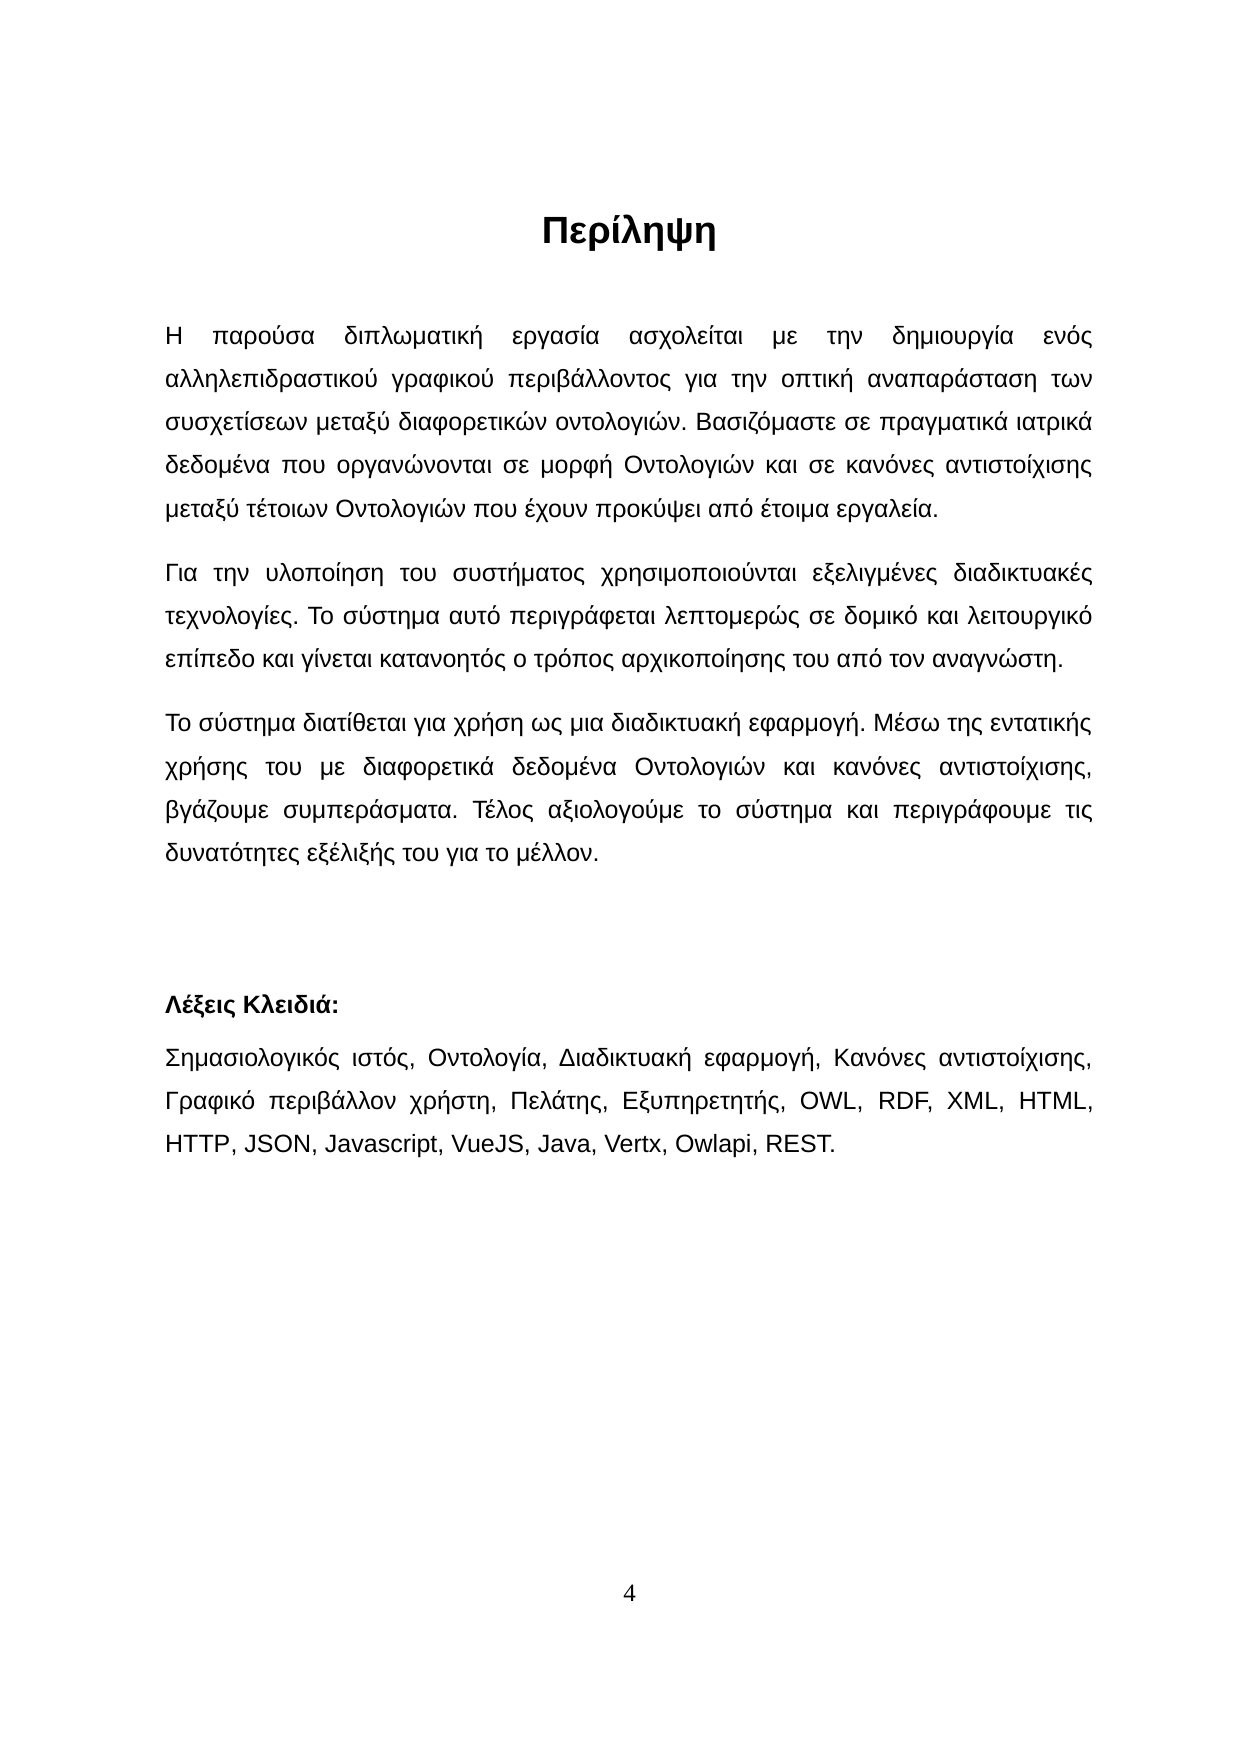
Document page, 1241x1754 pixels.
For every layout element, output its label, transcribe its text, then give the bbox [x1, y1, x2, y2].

text Το σύστημα διατίθεται για χρήση ως μια διαδικτυακή εφαρμογή. Μέσω της εντατικής χρήσης του με διαφορετικά δεδομένα Οντολογιών και κανόνες αντιστοίχισης, βγάζουμε συμπεράσματα. Τέλος αξιολογούμε το σύστημα και περιγράφουμε τις δυνατότητες εξέλιξής του για το μέλλον. [165, 708, 1093, 867]
subtitle Περίληψη [165, 208, 1093, 251]
text Η παρούσα διπλωματική εργασία ασχολείται με την δημιουργία ενός αλληλεπιδραστικού γραφικού περιβάλλοντος για την οπτική αναπαράσταση των συσχετίσεων μεταξύ διαφορετικών οντολογιών. Βασιζόμαστε σε πραγματικά ιατρικά δεδομένα που οργανώνονται σε μορφή Οντολογιών και σε κανόνες αντιστοίχισης μεταξύ τέτοιων Οντολογιών που έχουν προκύψει από έτοιμα εργαλεία. [165, 321, 1093, 522]
text Για την υλοποίηση του συστήματος χρησιμοποιούνται εξελιγμένες διαδικτυακές τεχνολογίες. Το σύστημα αυτό περιγράφεται λεπτομερώς σε δομικό και λειτουργικό επίπεδο και γίνεται κατανοητός ο τρόπος αρχικοποίησης του από τον αναγνώστη. [165, 558, 1093, 673]
text Σημασιολογικός ιστός, Οντολογία, Διαδικτυακή εφαρμογή, Κανόνες αντιστοίχισης, Γραφικό περιβάλλον χρήστη, Πελάτης, Εξυπηρετητής, OWL, RDF, XML, HTML, HTTP, JSON, Javascript, VueJS, Java, Vertx, Owlapi, REST. [165, 1043, 1093, 1158]
text Λέξεις Κλειδιά: [165, 990, 1093, 1019]
